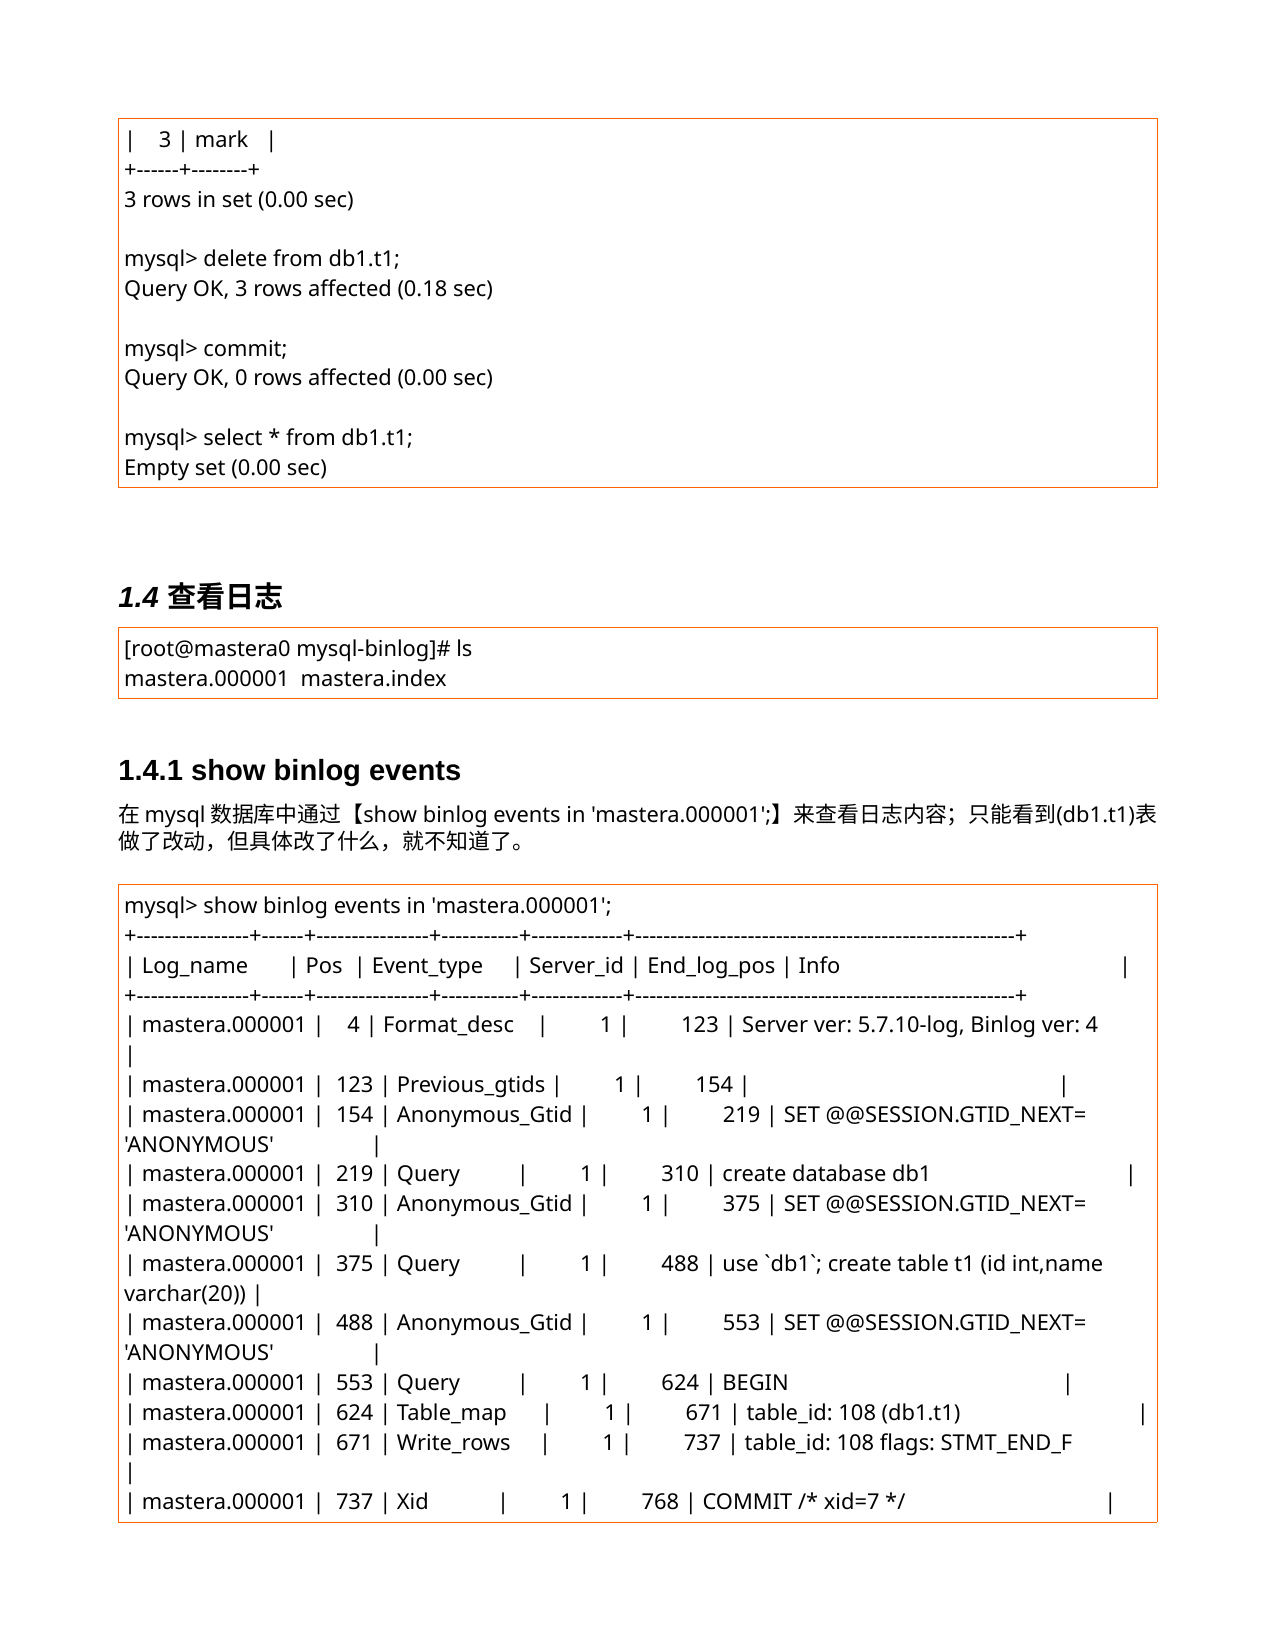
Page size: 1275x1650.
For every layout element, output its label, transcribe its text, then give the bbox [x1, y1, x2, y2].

table_header | 3 | mark | +------+--------+ 3 rows in set (0.00 sec) mysql> delete from db1.t1; Query OK, 3 rows affected (0.18 sec) mysql> commit; Query OK, 0 rows affected (0.00 sec) mysql> select * from db1.t1; Empty set (0.00 sec) [119, 119, 1157, 487]
table_header [root@mastera0 mysql-binlog]# ls mastera.000001 mastera.index [119, 628, 1157, 698]
table_header mysql> show binlog events in 'mastera.000001'; +----------------+------+----------------+-----------+-------------+------------------------------------------------------+ | Log_name | Pos | Event_type | Server_id | End_log_pos | Info | +----------------+------+----------------+-----------+-------------+------------------------------------------------------+ | mastera.000001 | 4 | Format_desc | 1 | 123 | Server ver: 5.7.10-log, Binlog ver: 4 | | mastera.000001 | 123 | Previous_gtids | 1 | 154 | | | mastera.000001 | 154 | Anonymous_Gtid | 1 | 219 | SET @@SESSION.GTID_NEXT= 'ANONYMOUS' | | mastera.000001 | 219 | Query | 1 | 310 | create database db1 | | mastera.000001 | 310 | Anonymous_Gtid | 1 | 375 | SET @@SESSION.GTID_NEXT= 'ANONYMOUS' | | mastera.000001 | 375 | Query | 1 | 488 | use `db1`; create table t1 (id int,name varchar(20)) | | mastera.000001 | 488 | Anonymous_Gtid | 1 | 553 | SET @@SESSION.GTID_NEXT= 'ANONYMOUS' | | mastera.000001 | 553 | Query | 1 | 624 | BEGIN | | mastera.000001 | 624 | Table_map | 1 | 671 | table_id: 108 (db1.t1) | | mastera.000001 | 671 | Write_rows | 1 | 737 | table_id: 108 flags: STMT_END_F | | mastera.000001 | 737 | Xid | 1 | 768 | COMMIT /* xid=7 */ | [119, 885, 1157, 1522]
subtitle 1.4.1 show binlog events [118, 753, 1157, 787]
text 在mysql数据库中通过【show binlog events in 'mastera.000001';】来查看日志内容；只能看到(db1.t1)表做了改动，但具体改了什么，就不知道了。 [118, 799, 1157, 854]
subtitle 1.4 查看日志 [118, 580, 1157, 615]
